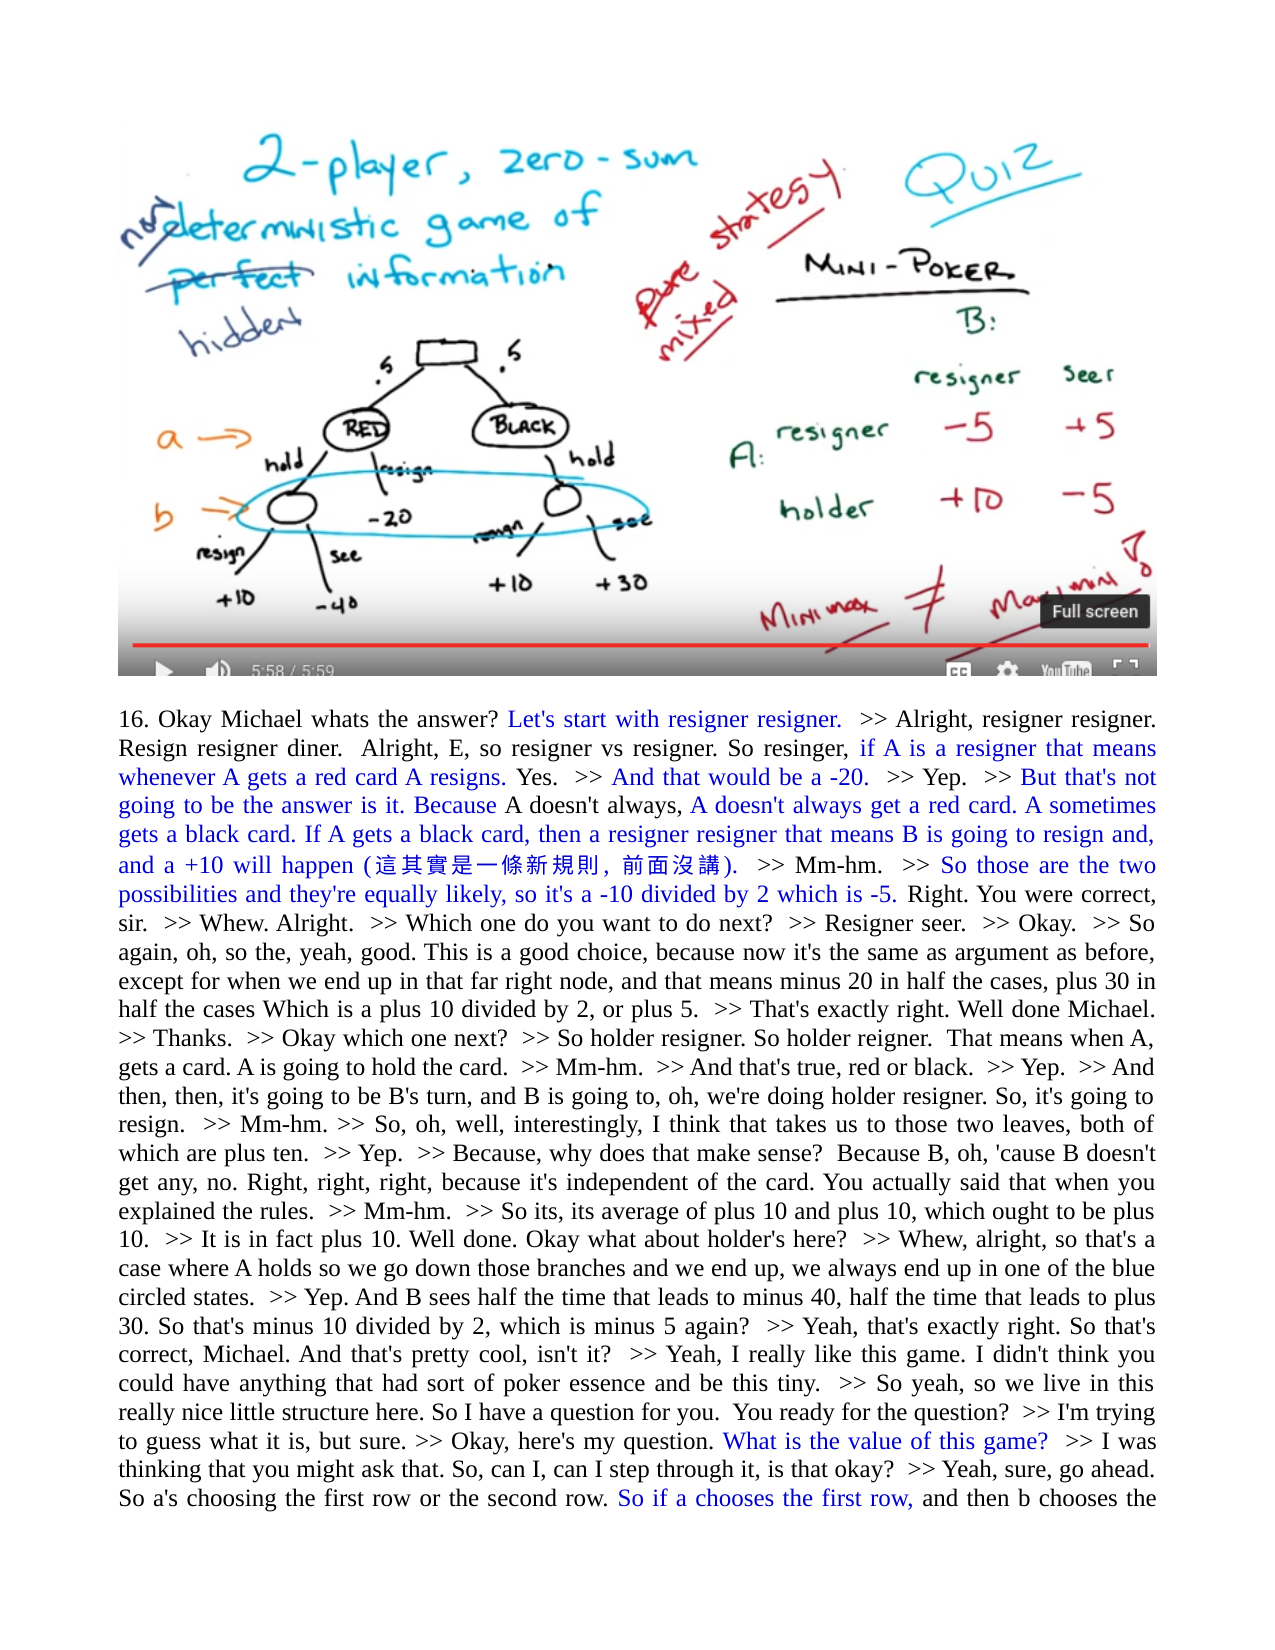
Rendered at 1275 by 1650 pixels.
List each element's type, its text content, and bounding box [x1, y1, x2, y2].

text 16. Okay Michael whats the answer? Let's start with resigner resigner. >> Alright, resigner resigner. Resign resigner diner. Alright, E, so resigner vs resigner. So resinger, if A is a resigner that means whenever A gets a red card A resigns. Yes. >> And that would be a -20. >> Yep. >> But that's not going to be the answer is it. Because A doesn't always, A doesn't always get a red card. A sometimes gets a black card. If A gets a black card, then a resigner resigner that means B is going to resign and, and a +10 will happen (這其實是一條新規則, 前面沒講). >> Mm-hm. >> So those are the two possibilities and they're equally likely, so it's a -10 divided by 2 which is -5. Right. You were correct, sir. >> Whew. Alright. >> Which one do you want to do next? >> Resigner seer. >> Okay. >> So again, oh, so the, yeah, good. This is a good choice, because now it's the same as argument as before, except for when we end up in that far right node, and that means minus 20 in half the cases, plus 30 in half the cases Which is a plus 10 divided by 2, or plus 5. >> That's exactly right. Well done Michael. >> Thanks. >> Okay which one next? >> So holder resigner. So holder reigner. That means when A, gets a card. A is going to hold the card. >> Mm-hm. >> And that's true, red or black. >> Yep. >> And then, then, it's going to be B's turn, and B is going to, oh, we're doing holder resigner. So, it's going to resign. >> Mm-hm. >> So, oh, well, interestingly, I think that takes us to those two leaves, both of which are plus ten. >> Yep. >> Because, why does that make sense? Because B, oh, 'cause B doesn't get any, no. Right, right, right, because it's independent of the card. You actually said that when you explained the rules. >> Mm-hm. >> So its, its average of plus 10 and plus 10, which ought to be plus 10. >> It is in fact plus 10. Well done. Okay what about holder's here? >> Whew, alright, so that's a case where A holds so we go down those branches and we end up, we always end up in one of the blue circled states. >> Yep. And B sees half the time that leads to minus 40, half the time that leads to plus 30. So that's minus 10 divided by 2, which is minus 5 again? >> Yeah, that's exactly right. So that's correct, Michael. And that's pretty cool, isn't it? >> Yeah, I really like this game. I didn't think you could have anything that had sort of poker essence and be this tiny. >> So yeah, so we live in this really nice little structure here. So I have a question for you. You ready for the question? >> I'm trying to guess what it is, but sure. >> Okay, here's my question. What is the value of this game? >> I was thinking that you might ask that. So, can I, can I step through it, is that okay? >> Yeah, sure, go ahead. So a's choosing the first row or the second row. So if a chooses the first row, and then b chooses the [118, 704, 1157, 1512]
picture [118, 118, 1157, 676]
